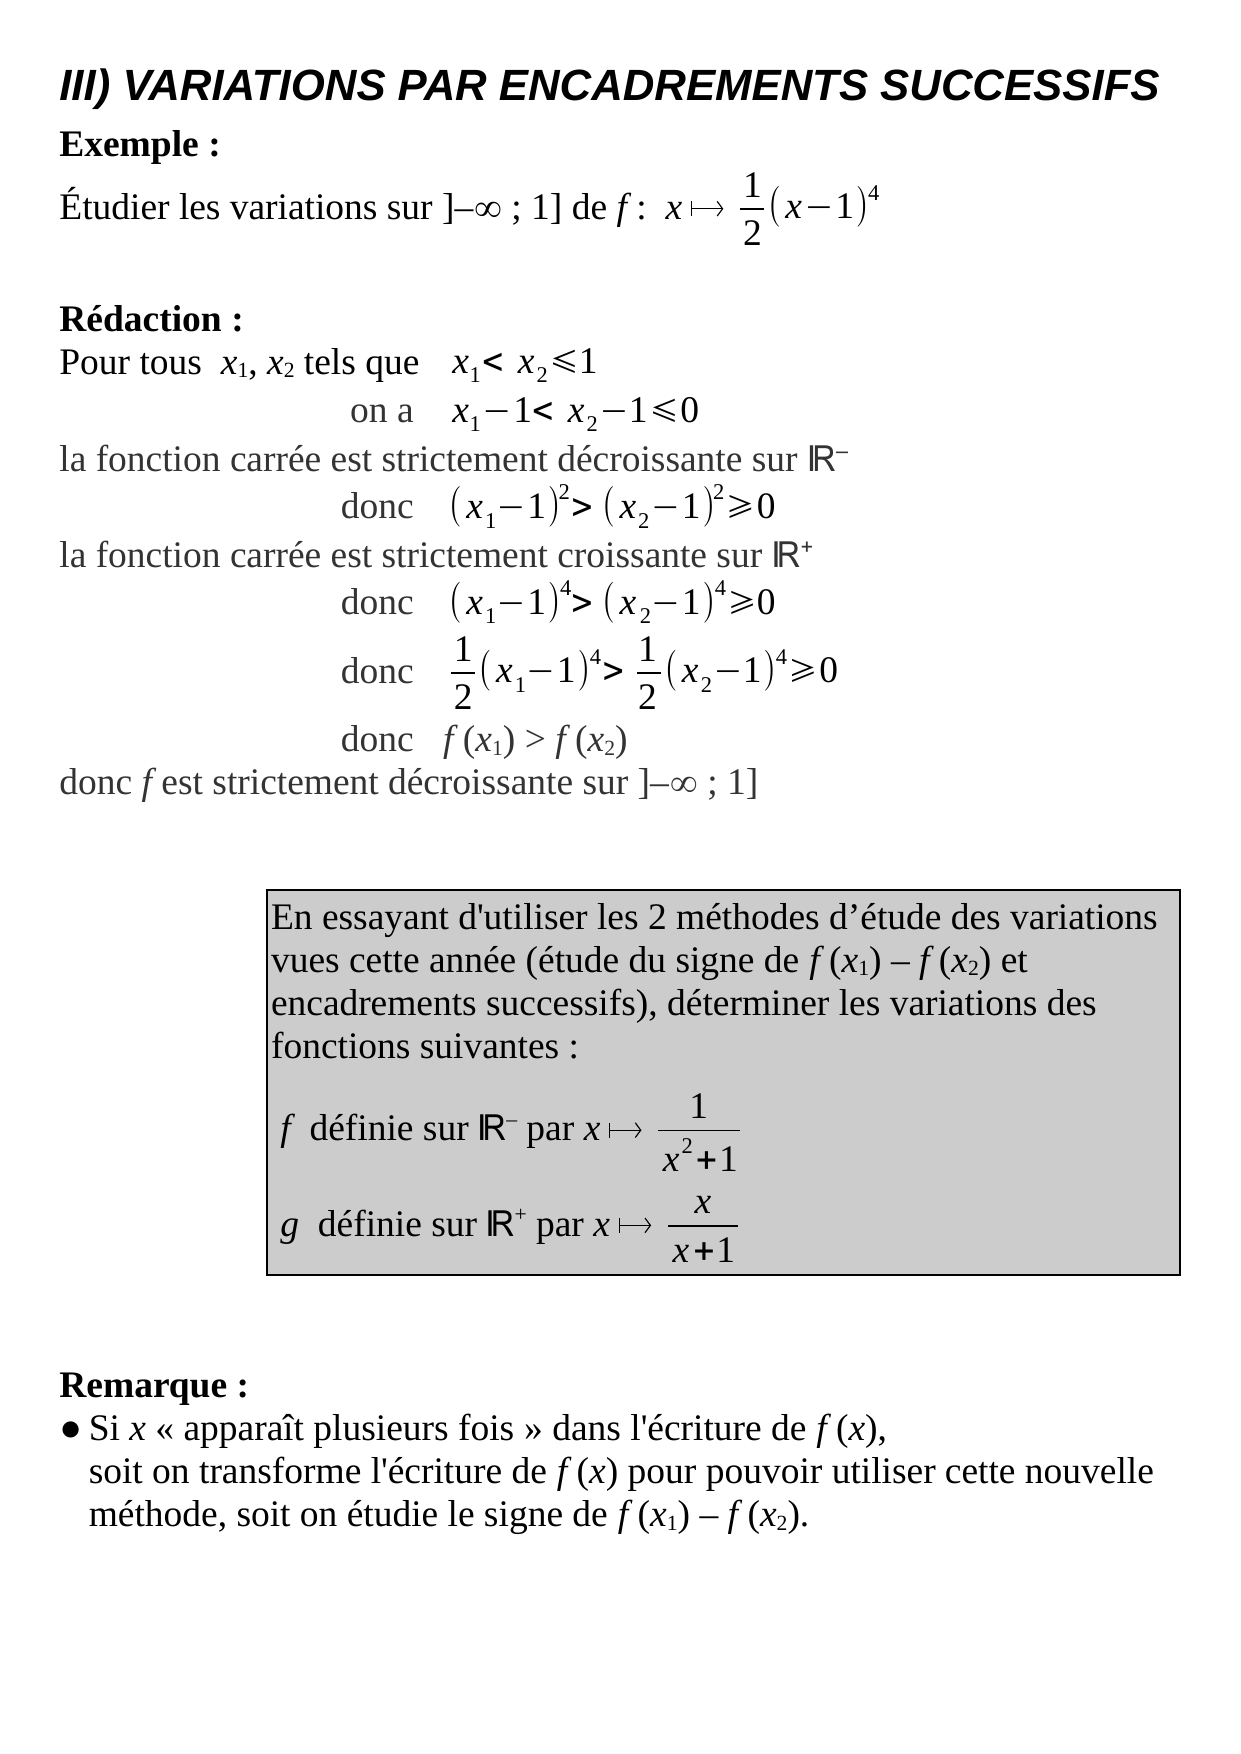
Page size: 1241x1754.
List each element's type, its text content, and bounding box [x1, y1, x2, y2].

list Si x « apparaît plusieurs fois » dans l'écriture de f (x), soit on transforme l'écriture de f (x) pour pouvoir utiliser cette nouvelle méthode, soit on étudie le signe de f (x1) – f (x2). [59, 1405, 1181, 1534]
text donc f est strictement décroissante sur ]–∞ ; 1] [59, 760, 1181, 803]
text f définie sur ℝ– par x [268, 1081, 1179, 1176]
text on a [59, 388, 1181, 437]
text En essayant d'utiliser les 2 méthodes d’étude des variations vues cette année (étude du signe de f (x1) – f (x2) et encadrements successifs), déterminer les variations des fonctions suivantes : [268, 891, 1179, 1062]
list Variations par encadrements successifs [59, 59, 1181, 109]
text Étudier les variations sur ]–∞ ; 1] de f : x [59, 164, 1181, 253]
text Pour tous x1, x2 tels que [59, 339, 1181, 388]
text Exemple : [59, 121, 1181, 164]
text donc f (x1) > f (x2) [59, 717, 1181, 760]
text la fonction carrée est strictement décroissante sur ℝ– donc [59, 437, 1181, 532]
text la fonction carrée est strictement croissante sur ℝ+ donc [59, 532, 1181, 628]
text Rédaction : [59, 296, 1181, 339]
text donc [59, 628, 1181, 717]
text g définie sur ℝ+ par x [268, 1176, 1179, 1274]
text Remarque : [59, 1362, 1181, 1405]
